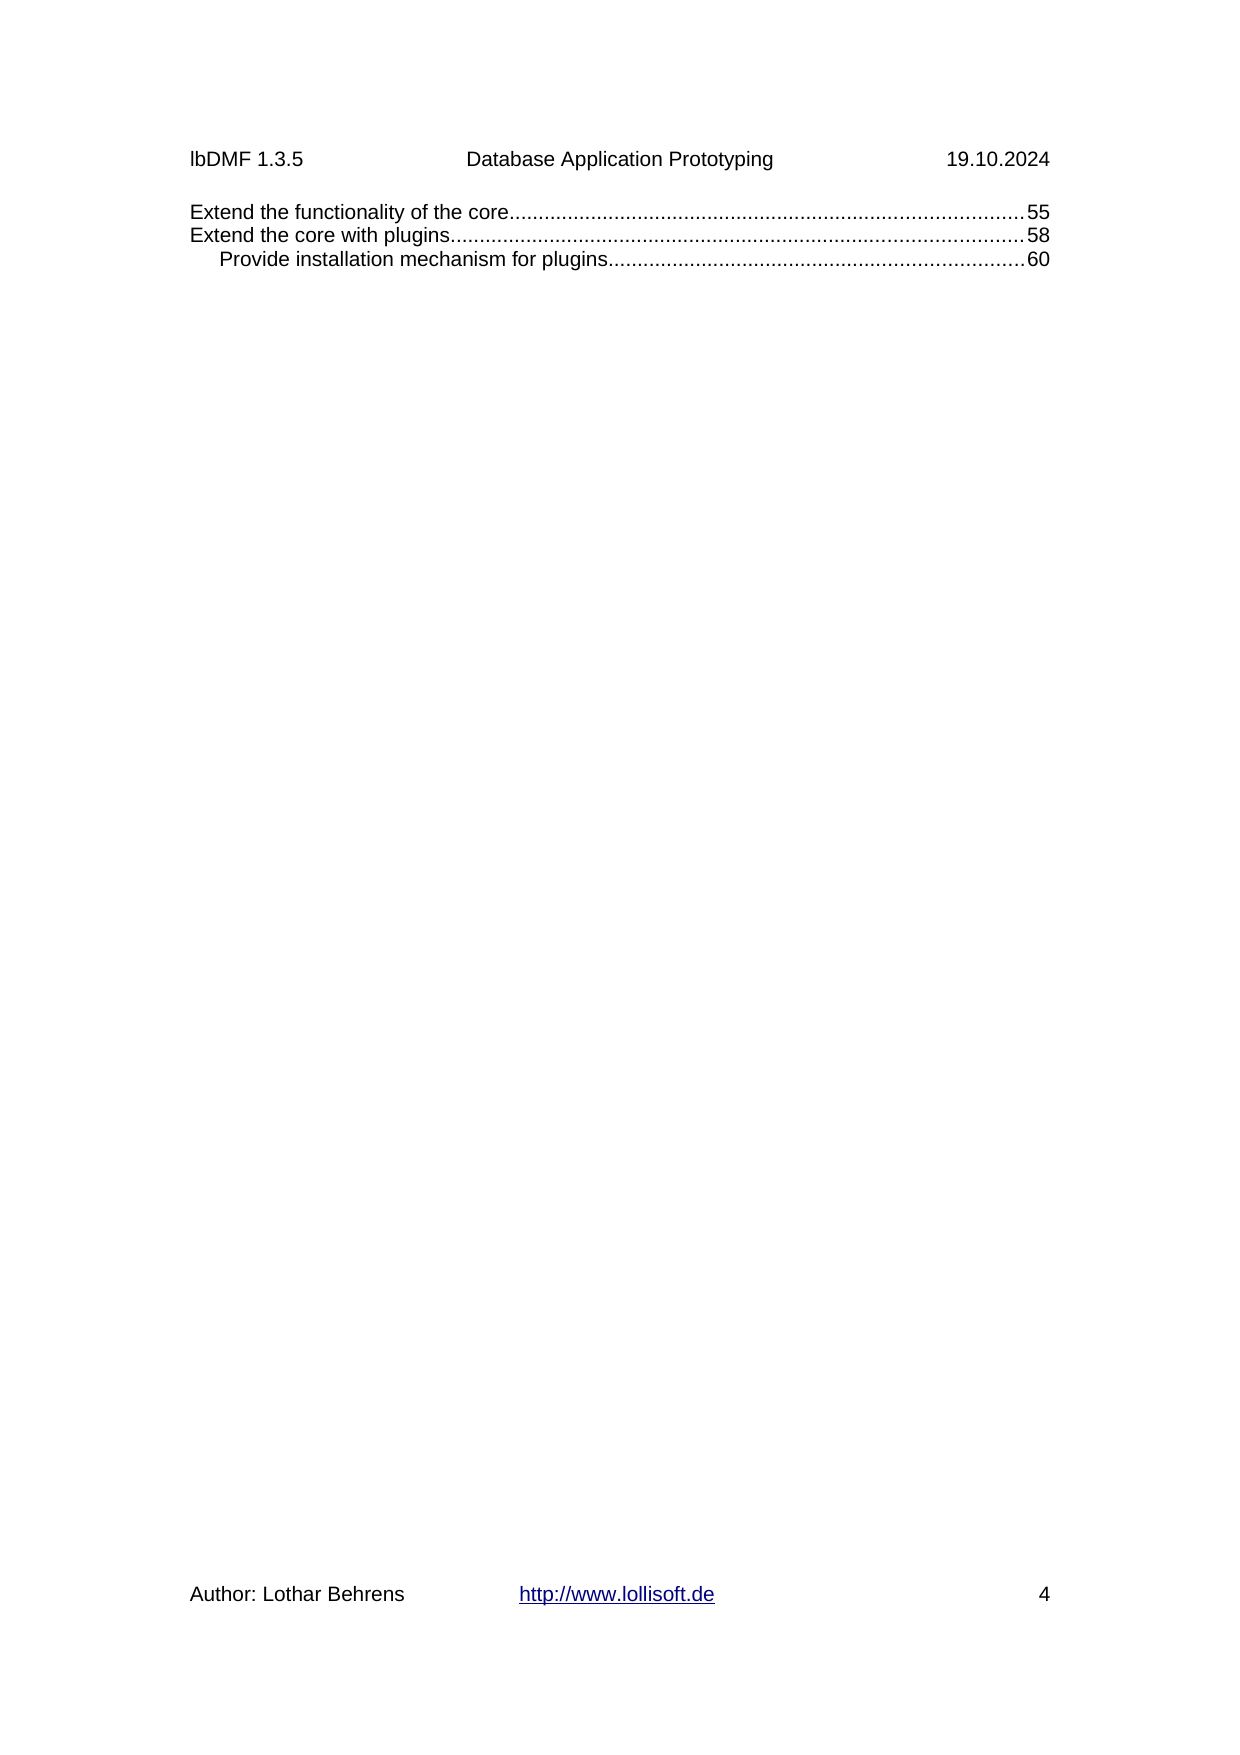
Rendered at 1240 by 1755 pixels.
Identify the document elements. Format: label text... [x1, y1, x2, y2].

text Extend the core with plugins 58 [189, 224, 1050, 247]
text Extend the functionality of the core 55 [189, 201, 1050, 224]
text Provide installation mechanism for plugins 60 [219, 247, 1050, 270]
